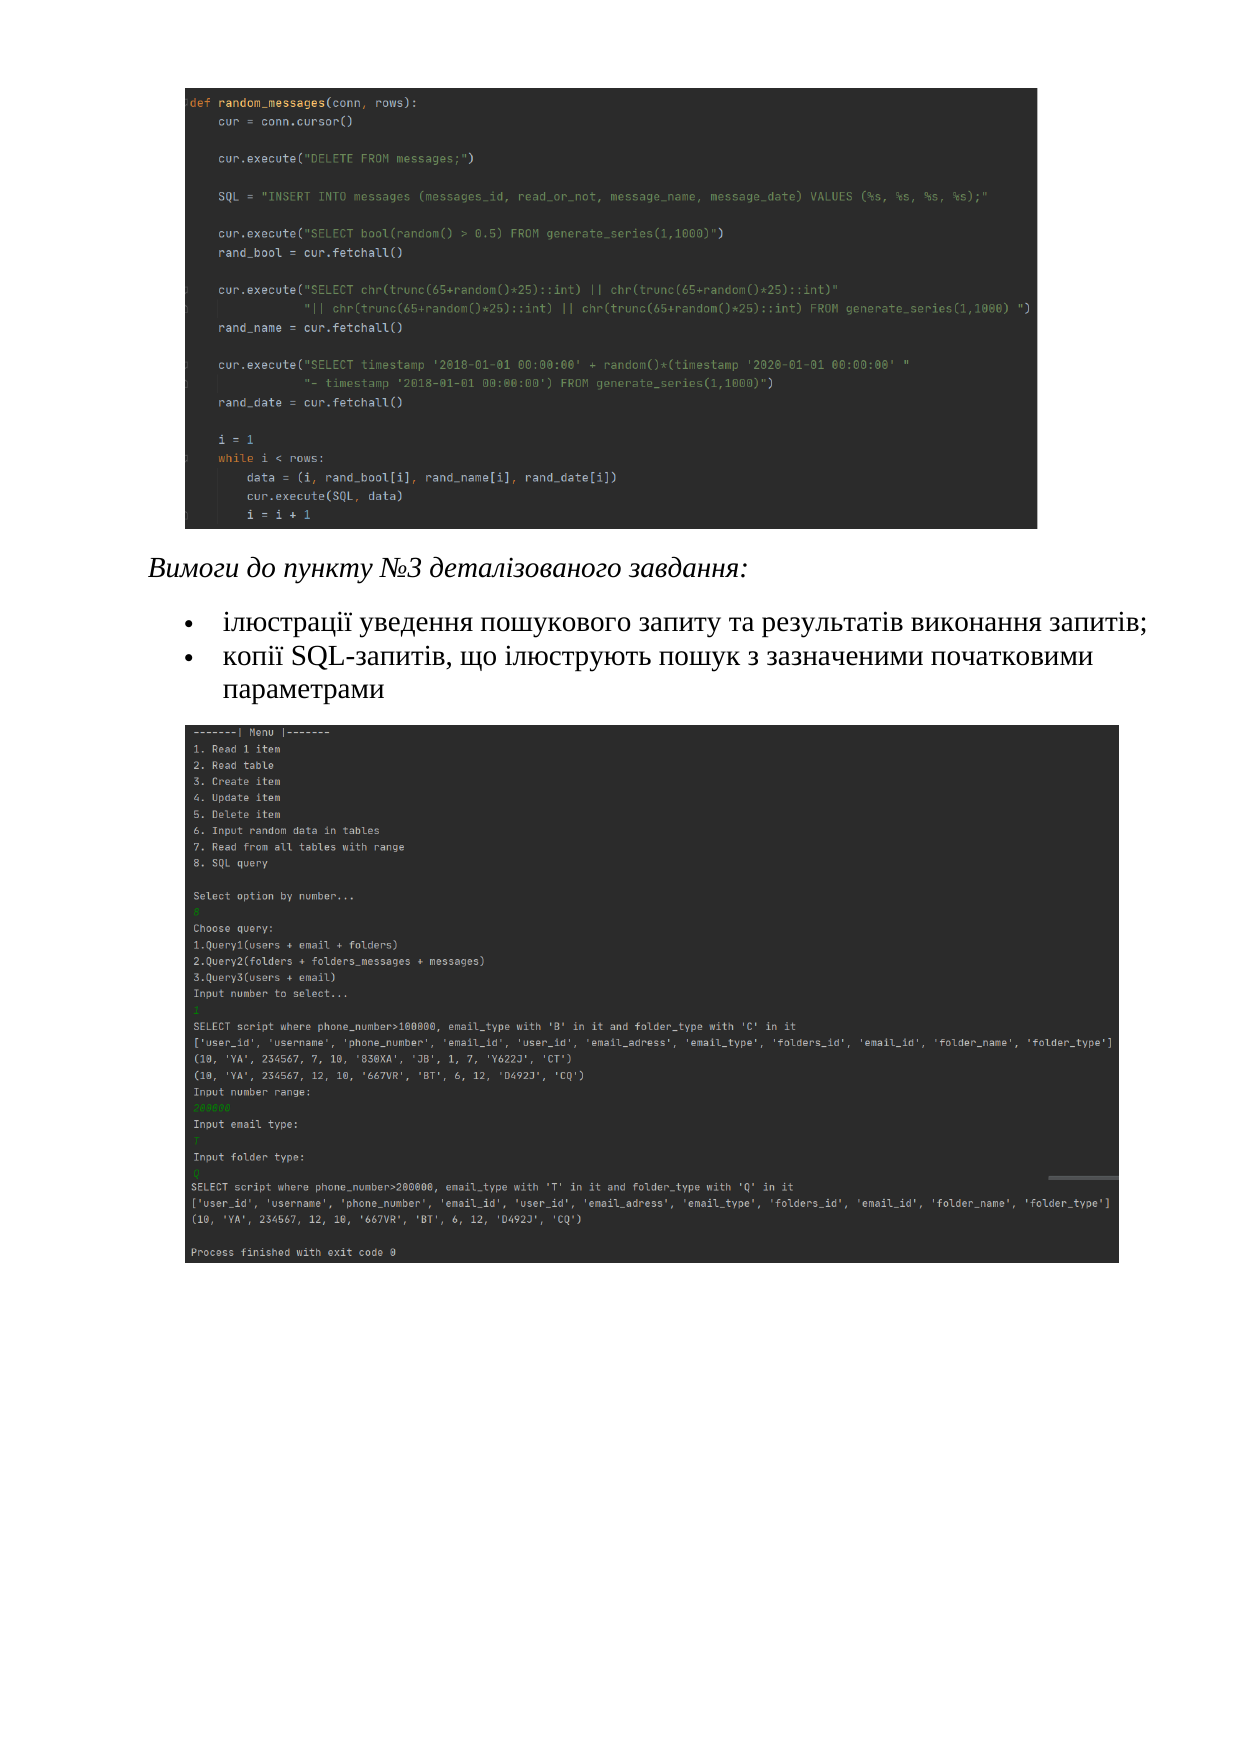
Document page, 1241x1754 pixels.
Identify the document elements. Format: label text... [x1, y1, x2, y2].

text Вимоги до пункту №3 деталізованого завдання: [148, 550, 1152, 583]
list копії SQL-запитів, що ілюструють пошук з зазначеними початковими параметрами [185, 638, 1152, 705]
list ілюстрації уведення пошукового запиту та результатів виконання запитів; [185, 604, 1152, 638]
